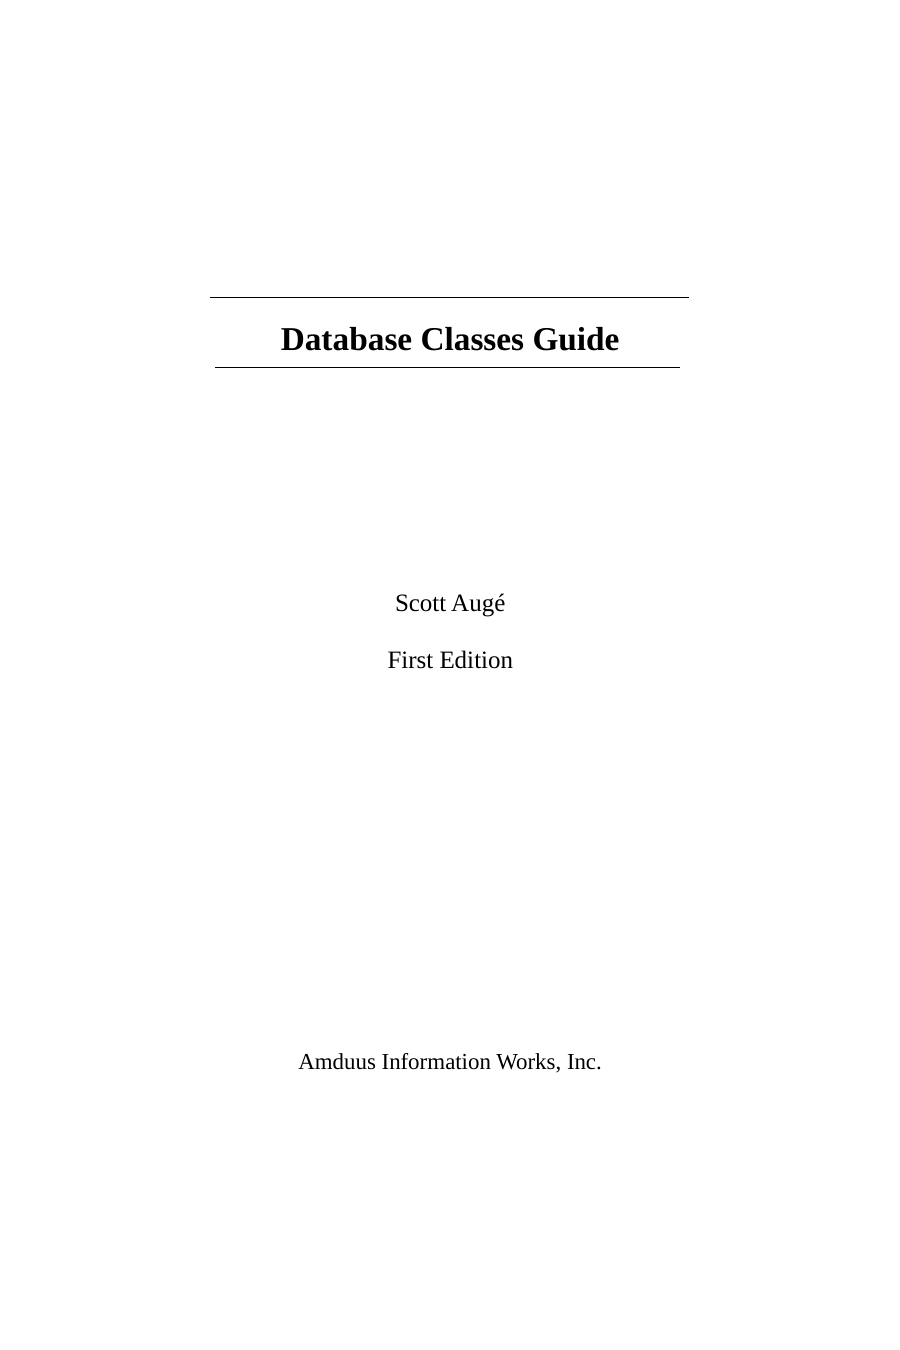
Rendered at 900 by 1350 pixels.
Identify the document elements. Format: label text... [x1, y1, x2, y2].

text Amduus Information Works, Inc. [118, 1048, 782, 1074]
text Scott Augé [118, 588, 782, 616]
text First Edition [118, 645, 782, 674]
text Database Classes Guide [118, 319, 782, 358]
